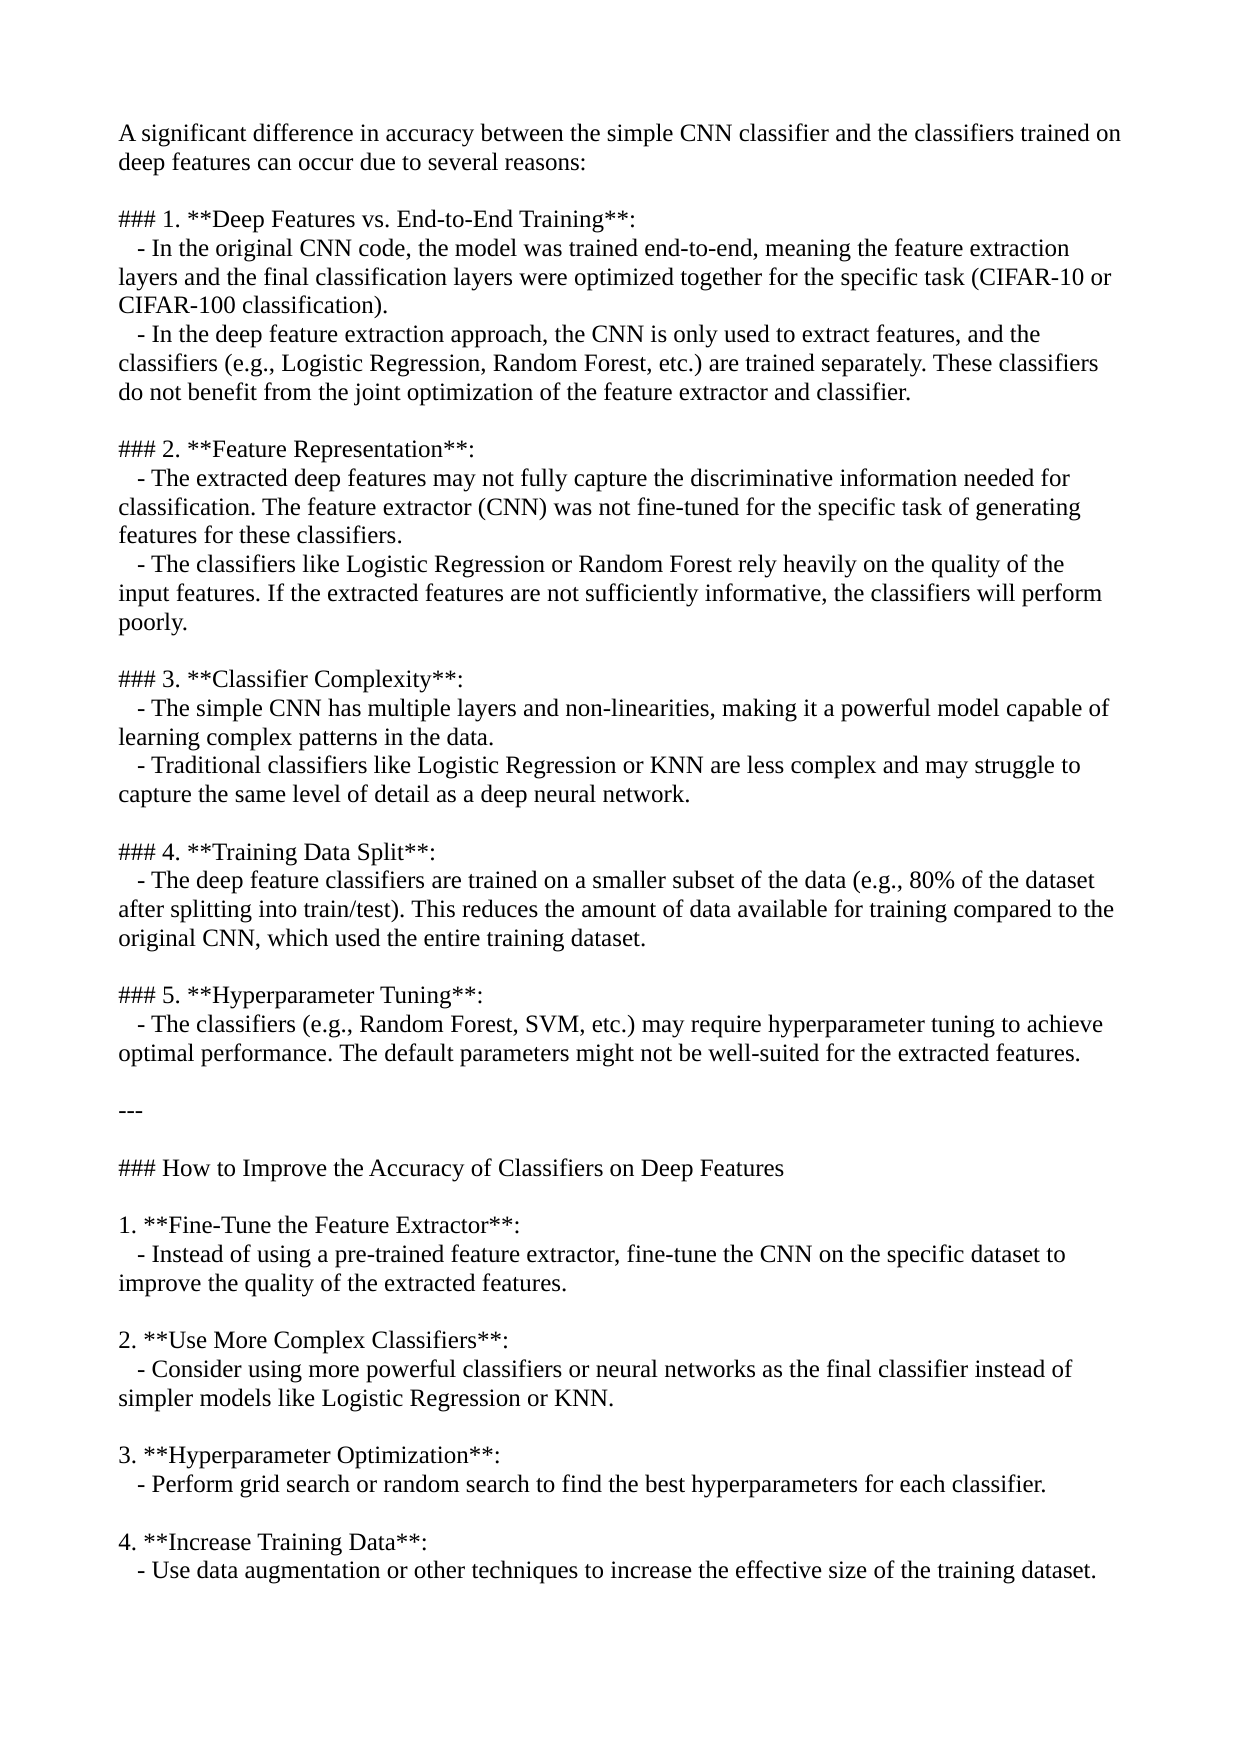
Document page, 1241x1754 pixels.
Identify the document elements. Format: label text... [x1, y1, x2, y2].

text - The deep feature classifiers are trained on a smaller subset of the data (e.g., 80% of the dataset after splitting into train/test). This reduces the amount of data available for training compared to the original CNN, which used the entire training dataset. [118, 866, 1122, 952]
text - In the original CNN code, the model was trained end-to-end, meaning the feature extraction layers and the final classification layers were optimized together for the specific task (CIFAR-10 or CIFAR-100 classification). [118, 233, 1122, 319]
text - In the deep feature extraction approach, the CNN is only used to extract features, and the classifiers (e.g., Logistic Regression, Random Forest, etc.) are trained separately. These classifiers do not benefit from the joint optimization of the feature extractor and classifier. [118, 319, 1122, 406]
text A significant difference in accuracy between the simple CNN classifier and the classifiers trained on deep features can occur due to several reasons: [118, 118, 1122, 176]
text ### 2. **Feature Representation**: [118, 434, 1122, 463]
text - Use data augmentation or other techniques to increase the effective size of the training dataset. [118, 1556, 1122, 1584]
text - The classifiers (e.g., Random Forest, SVM, etc.) may require hyperparameter tuning to achieve optimal performance. The default parameters might not be well-suited for the extracted features. [118, 1009, 1122, 1067]
text ### 5. **Hyperparameter Tuning**: [118, 981, 1122, 1009]
text - The simple CNN has multiple layers and non-linearities, making it a powerful model capable of learning complex patterns in the data. [118, 693, 1122, 751]
text 3. **Hyperparameter Optimization**: [118, 1441, 1122, 1469]
text ### 4. **Training Data Split**: [118, 837, 1122, 866]
text 4. **Increase Training Data**: [118, 1527, 1122, 1556]
text ### How to Improve the Accuracy of Classifiers on Deep Features [118, 1153, 1122, 1182]
text - The extracted deep features may not fully capture the discriminative information needed for classification. The feature extractor (CNN) was not fine-tuned for the specific task of generating features for these classifiers. [118, 463, 1122, 549]
text 1. **Fine-Tune the Feature Extractor**: [118, 1211, 1122, 1239]
text 2. **Use More Complex Classifiers**: [118, 1326, 1122, 1354]
text ### 3. **Classifier Complexity**: [118, 664, 1122, 693]
text --- [118, 1096, 1122, 1124]
text - Traditional classifiers like Logistic Regression or KNN are less complex and may struggle to capture the same level of detail as a deep neural network. [118, 751, 1122, 808]
text - Consider using more powerful classifiers or neural networks as the final classifier instead of simpler models like Logistic Regression or KNN. [118, 1354, 1122, 1412]
text ### 1. **Deep Features vs. End-to-End Training**: [118, 204, 1122, 233]
text - Perform grid search or random search to find the best hyperparameters for each classifier. [118, 1469, 1122, 1498]
text - Instead of using a pre-trained feature extractor, fine-tune the CNN on the specific dataset to improve the quality of the extracted features. [118, 1239, 1122, 1297]
text - The classifiers like Logistic Regression or Random Forest rely heavily on the quality of the input features. If the extracted features are not sufficiently informative, the classifiers will perform poorly. [118, 549, 1122, 636]
